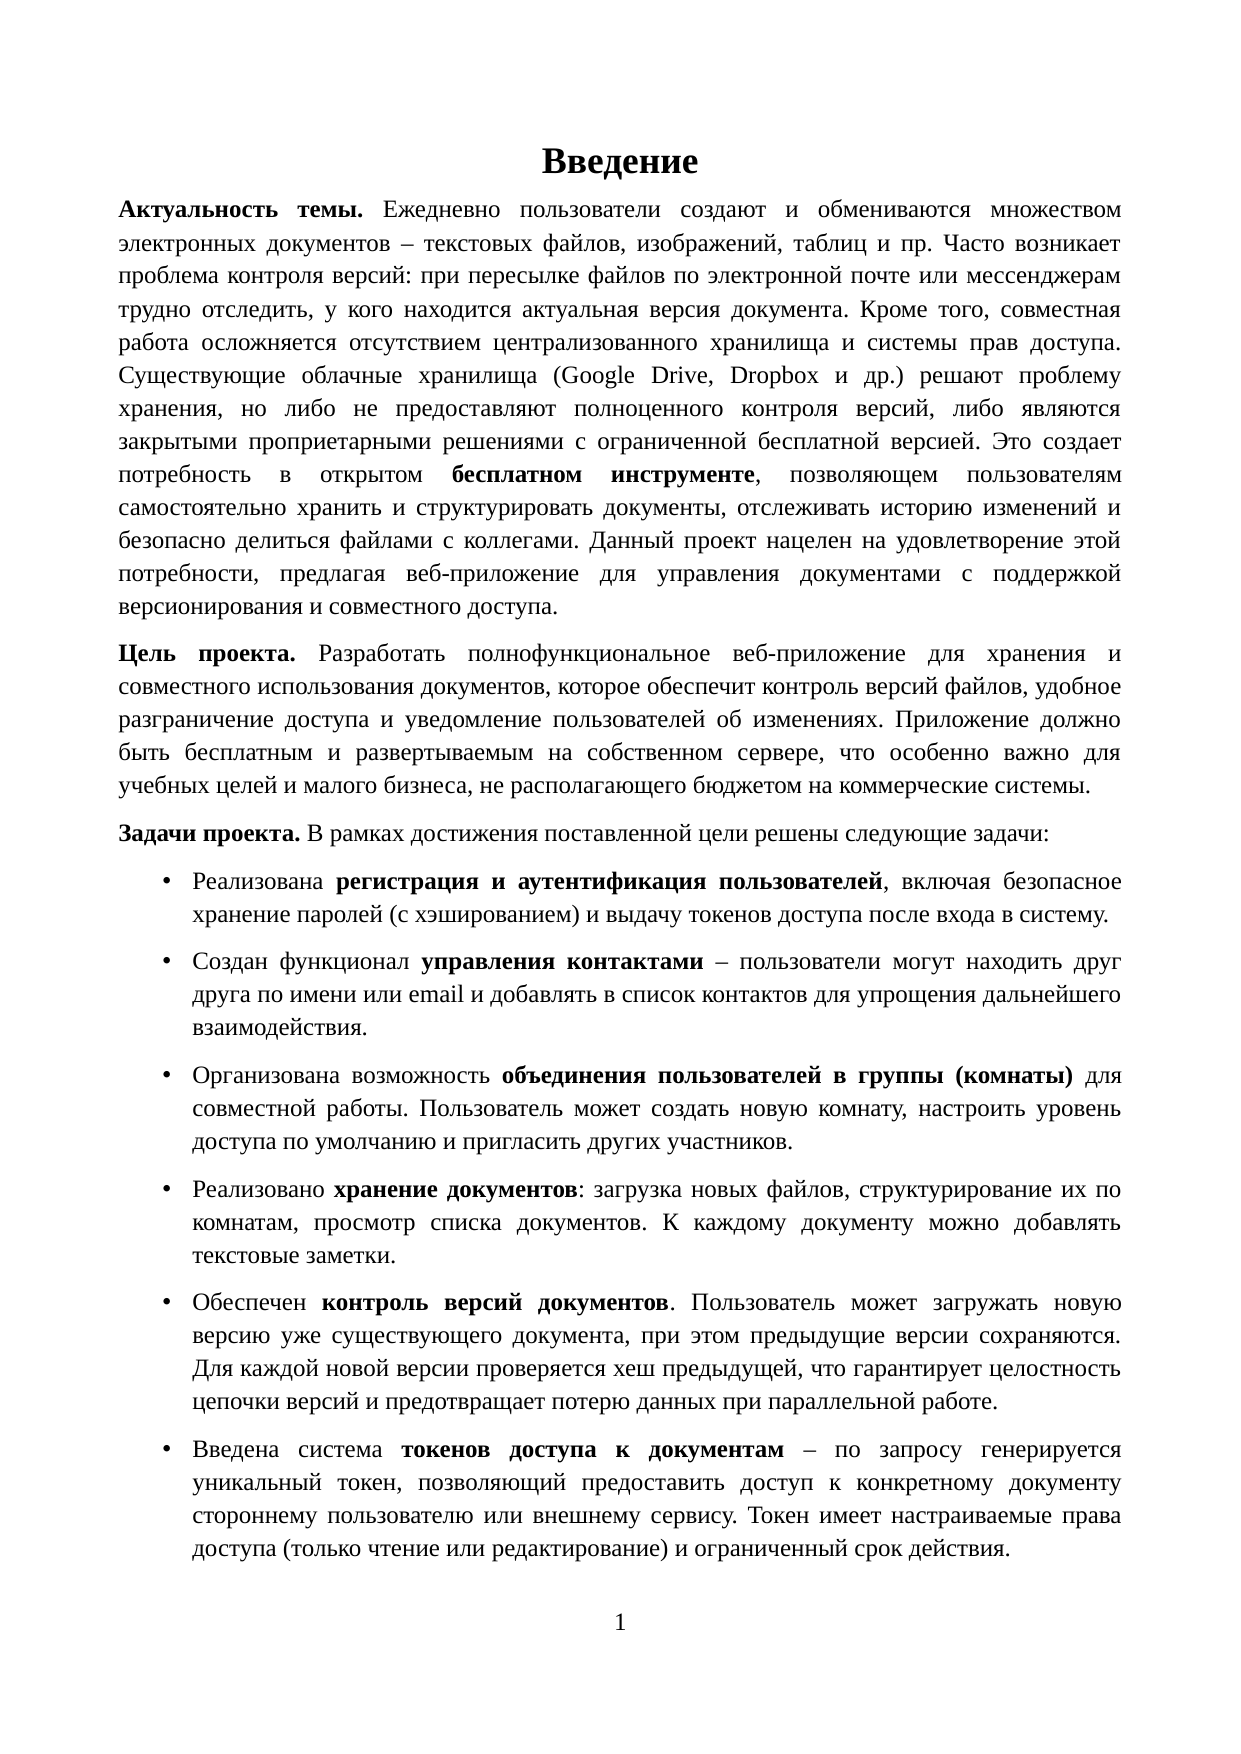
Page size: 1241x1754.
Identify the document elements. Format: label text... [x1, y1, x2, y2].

text Цель проекта. Разработать полнофункциональное веб-приложение для хранения и совместного использования документов, которое обеспечит контроль версий файлов, удобное разграничение доступа и уведомление пользователей об изменениях. Приложение должно быть бесплатным и развертываемым на собственном сервере, что особенно важно для учебных целей и малого бизнеса, не располагающего бюджетом на коммерческие системы. [118, 638, 1122, 799]
list Введена система токенов доступа к документам – по запросу генерируется уникальный токен, позволяющий предоставить доступ к конкретному документу стороннему пользователю или внешнему сервису. Токен имеет настраиваемые права доступа (только чтение или редактирование) и ограниченный срок действия. [162, 1434, 1122, 1562]
text Задачи проекта. В рамках достижения поставленной цели решены следующие задачи: [118, 818, 1122, 847]
list Создан функционал управления контактами – пользователи могут находить друг друга по имени или email и добавлять в список контактов для упрощения дальнейшего взаимодействия. [162, 946, 1122, 1041]
list Организована возможность объединения пользователей в группы (комнаты) для совместной работы. Пользователь может создать новую комнату, настроить уровень доступа по умолчанию и пригласить других участников. [162, 1060, 1122, 1155]
list Реализована регистрация и аутентификация пользователей, включая безопасное хранение паролей (с хэшированием) и выдачу токенов доступа после входа в систему. [162, 866, 1122, 927]
list Обеспечен контроль версий документов. Пользователь может загружать новую версию уже существующего документа, при этом предыдущие версии сохраняются. Для каждой новой версии проверяется хеш предыдущей, что гарантирует целостность цепочки версий и предотвращает потерю данных при параллельной работе. [162, 1287, 1122, 1415]
list Реализовано хранение документов: загрузка новых файлов, структурирование их по комнатам, просмотр списка документов. К каждому документу можно добавлять текстовые заметки. [162, 1174, 1122, 1268]
subtitle Введение [118, 139, 1122, 182]
text Актуальность темы. Ежедневно пользователи создают и обмениваются множеством электронных документов – текстовых файлов, изображений, таблиц и пр. Часто возникает проблема контроля версий: при пересылке файлов по электронной почте или мессенджерам трудно отследить, у кого находится актуальная версия документа. Кроме того, совместная работа осложняется отсутствием централизованного хранилища и системы прав доступа. Существующие облачные хранилища (Google Drive, Dropbox и др.) решают проблему хранения, но либо не предоставляют полноценного контроля версий, либо являются закрытыми проприетарными решениями с ограниченной бесплатной версией. Это создает потребность в открытом бесплатном инструменте, позволяющем пользователям самостоятельно хранить и структурировать документы, отслеживать историю изменений и безопасно делиться файлами с коллегами. Данный проект нацелен на удовлетворение этой потребности, предлагая веб-приложение для управления документами с поддержкой версионирования и совместного доступа. [118, 194, 1122, 619]
